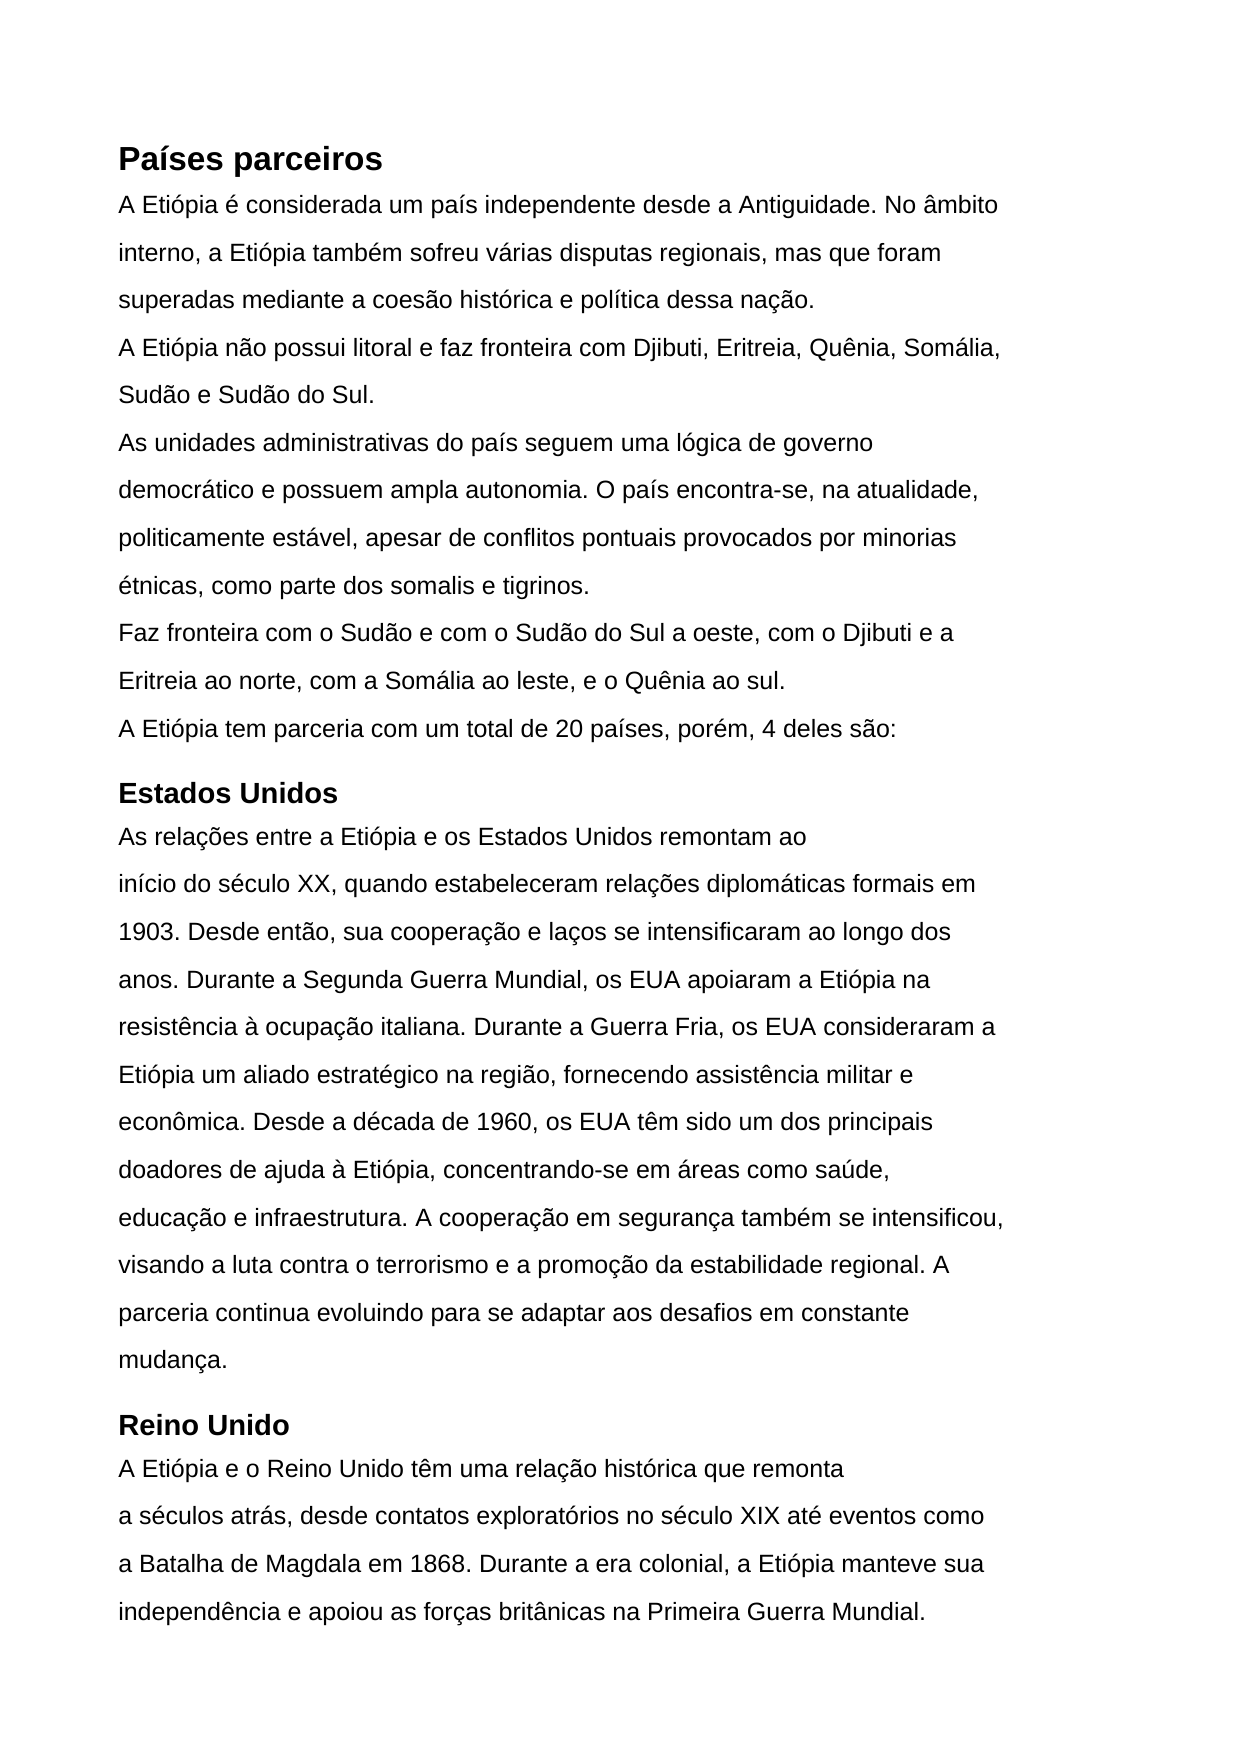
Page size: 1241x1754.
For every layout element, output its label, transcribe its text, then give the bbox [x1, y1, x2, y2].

text resistência à ocupação italiana. Durante a Guerra Fria, os EUA consideraram a [118, 1012, 1122, 1041]
text parceria continua evoluindo para se adaptar aos desafios em constante [118, 1298, 1122, 1327]
text a Batalha de Magdala em 1868. Durante a era colonial, a Etiópia manteve sua [118, 1549, 1122, 1578]
text étnicas, como parte dos somalis e tigrinos. [118, 571, 1122, 599]
text 1903. Desde então, sua cooperação e laços se intensificaram ao longo dos [118, 917, 1122, 946]
text a séculos atrás, desde contatos exploratórios no século XIX até eventos como [118, 1501, 1122, 1530]
text A Etiópia tem parceria com um total de 20 países, porém, 4 deles são: [118, 713, 1122, 742]
text Sudão e Sudão do Sul. [118, 380, 1122, 409]
text A Etiópia é considerada um país independente desde a Antiguidade. No âmbito [118, 190, 1122, 219]
text educação e infraestrutura. A cooperação em segurança também se intensificou, [118, 1203, 1122, 1231]
text interno, a Etiópia também sofreu várias disputas regionais, mas que foram [118, 237, 1122, 266]
text econômica. Desde a década de 1960, os EUA têm sido um dos principais [118, 1107, 1122, 1136]
subtitle Estados Unidos [118, 776, 1122, 809]
text Eritreia ao norte, com a Somália ao leste, e o Quênia ao sul. [118, 666, 1122, 695]
text As unidades administrativas do país seguem uma lógica de governo [118, 428, 1122, 457]
text visando a luta contra o terrorismo e a promoção da estabilidade regional. A [118, 1250, 1122, 1279]
text anos. Durante a Segunda Guerra Mundial, os EUA apoiaram a Etiópia na [118, 964, 1122, 993]
text superadas mediante a coesão histórica e política dessa nação. [118, 285, 1122, 314]
text doadores de ajuda à Etiópia, concentrando-se em áreas como saúde, [118, 1155, 1122, 1184]
text independência e apoiou as forças britânicas na Primeira Guerra Mundial. [118, 1596, 1122, 1625]
text A Etiópia e o Reino Unido têm uma relação histórica que remonta [118, 1454, 1122, 1482]
text As relações entre a Etiópia e os Estados Unidos remontam ao [118, 822, 1122, 851]
text politicamente estável, apesar de conflitos pontuais provocados por minorias [118, 523, 1122, 552]
subtitle Países parceiros [118, 139, 1122, 177]
text A Etiópia não possui litoral e faz fronteira com Djibuti, Eritreia, Quênia, Somália, [118, 333, 1122, 361]
text Etiópia um aliado estratégico na região, fornecendo assistência militar e [118, 1060, 1122, 1088]
text início do século XX, quando estabeleceram relações diplomáticas formais em [118, 869, 1122, 898]
text mudança. [118, 1345, 1122, 1374]
text Faz fronteira com o Sudão e com o Sudão do Sul a oeste, com o Djibuti e a [118, 618, 1122, 647]
subtitle Reino Unido [118, 1408, 1122, 1441]
text democrático e possuem ampla autonomia. O país encontra-se, na atualidade, [118, 476, 1122, 504]
